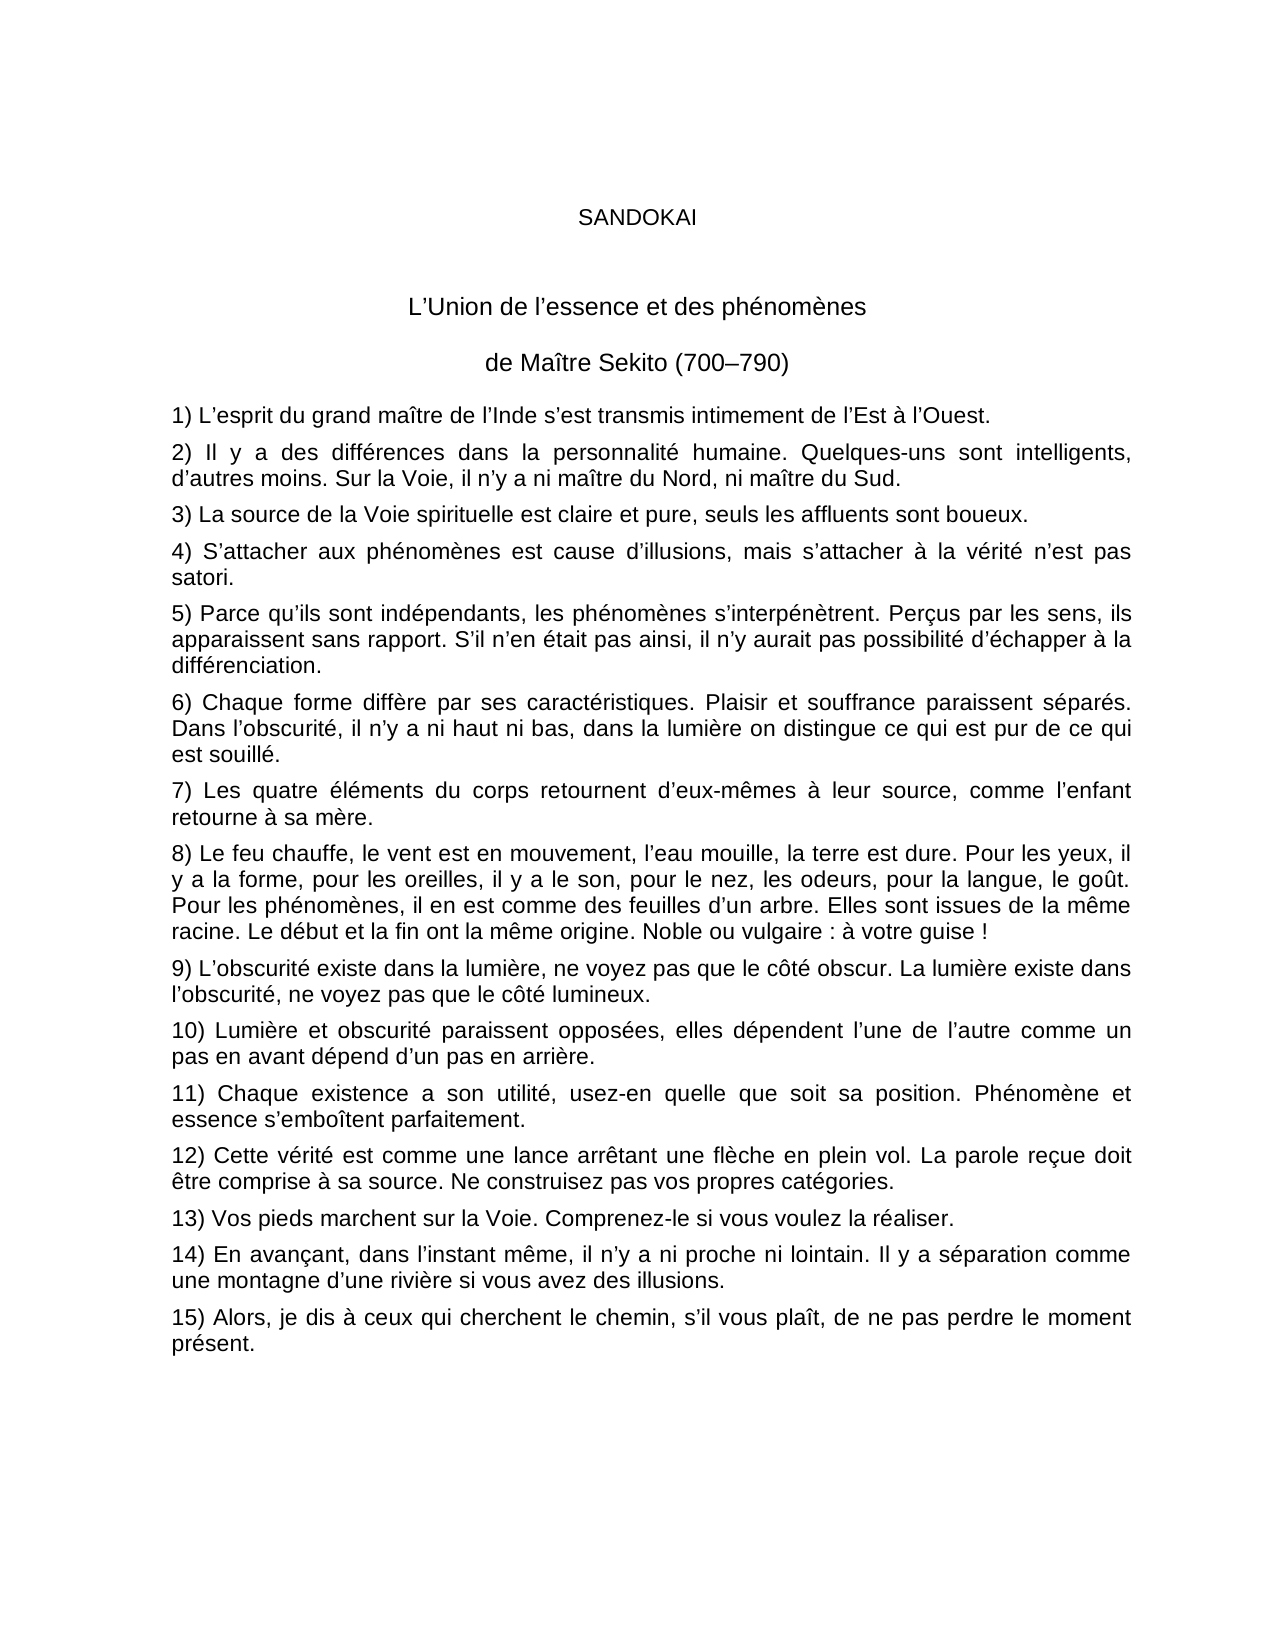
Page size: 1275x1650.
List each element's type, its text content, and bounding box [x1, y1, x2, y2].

text 11) Chaque existence a son utilité, usez-en quelle que soit sa position. Phénomène et essence s’emboîtent parfaitement. [171, 1080, 1133, 1132]
text 5) Parce qu’ils sont indépendants, les phénomènes s’interpénètrent. Perçus par les sens, ils apparaissent sans rapport. S’il n’en était pas ainsi, il n’y aurait pas possibilité d’échapper à la différenciation. [171, 601, 1133, 679]
text de Maître Sekito (700–790) [142, 349, 1133, 377]
text 13) Vos pieds marchent sur la Voie. Comprenez-le si vous voulez la réaliser. [171, 1205, 1133, 1231]
text SANDOKAI [142, 204, 1133, 230]
text 4) S’attacher aux phénomènes est cause d’illusions, mais s’attacher à la vérité n’est pas satori. [171, 538, 1133, 590]
text 1) L’esprit du grand maître de l’Inde s’est transmis intimement de l’Est à l’Ouest. [171, 403, 1133, 429]
text 8) Le feu chauffe, le vent est en mouvement, l’eau mouille, la terre est dure. Pour les yeux, il y a la forme, pour les oreilles, il y a le son, pour le nez, les odeurs, pour la langue, le goût. Pour les phénomènes, il en est comme des feuilles d’un arbre. Elles sont issues de la même racine. Le début et la fin ont la même origine. Noble ou vulgaire : à votre guise ! [171, 840, 1133, 944]
text 2) Il y a des différences dans la personnalité humaine. Quelques-uns sont intelligents, d’autres moins. Sur la Voie, il n’y a ni maître du Nord, ni maître du Sud. [171, 439, 1133, 491]
text 3) La source de la Voie spirituelle est claire et pure, seuls les affluents sont boueux. [171, 502, 1133, 528]
text 9) L’obscurité existe dans la lumière, ne voyez pas que le côté obscur. La lumière existe dans l’obscurité, ne voyez pas que le côté lumineux. [171, 955, 1133, 1007]
text 14) En avançant, dans l’instant même, il n’y a ni proche ni lointain. Il y a séparation comme une montagne d’une rivière si vous avez des illusions. [171, 1241, 1133, 1293]
text 7) Les quatre éléments du corps retournent d’eux-mêmes à leur source, comme l’enfant retourne à sa mère. [171, 778, 1133, 830]
text 6) Chaque forme diffère par ses caractéristiques. Plaisir et souffrance paraissent séparés. Dans l’obscurité, il n’y a ni haut ni bas, dans la lumière on distingue ce qui est pur de ce qui est souillé. [171, 689, 1133, 767]
text 12) Cette vérité est comme une lance arrêtant une flèche en plein vol. La parole reçue doit être comprise à sa source. Ne construisez pas vos propres catégories. [171, 1142, 1133, 1194]
text 10) Lumière et obscurité paraissent opposées, elles dépendent l’une de l’autre comme un pas en avant dépend d’un pas en arrière. [171, 1017, 1133, 1069]
text L’Union de l’essence et des phénomènes [142, 293, 1133, 321]
text 15) Alors, je dis à ceux qui cherchent le chemin, s’il vous plaît, de ne pas perdre le moment présent. [171, 1304, 1133, 1356]
